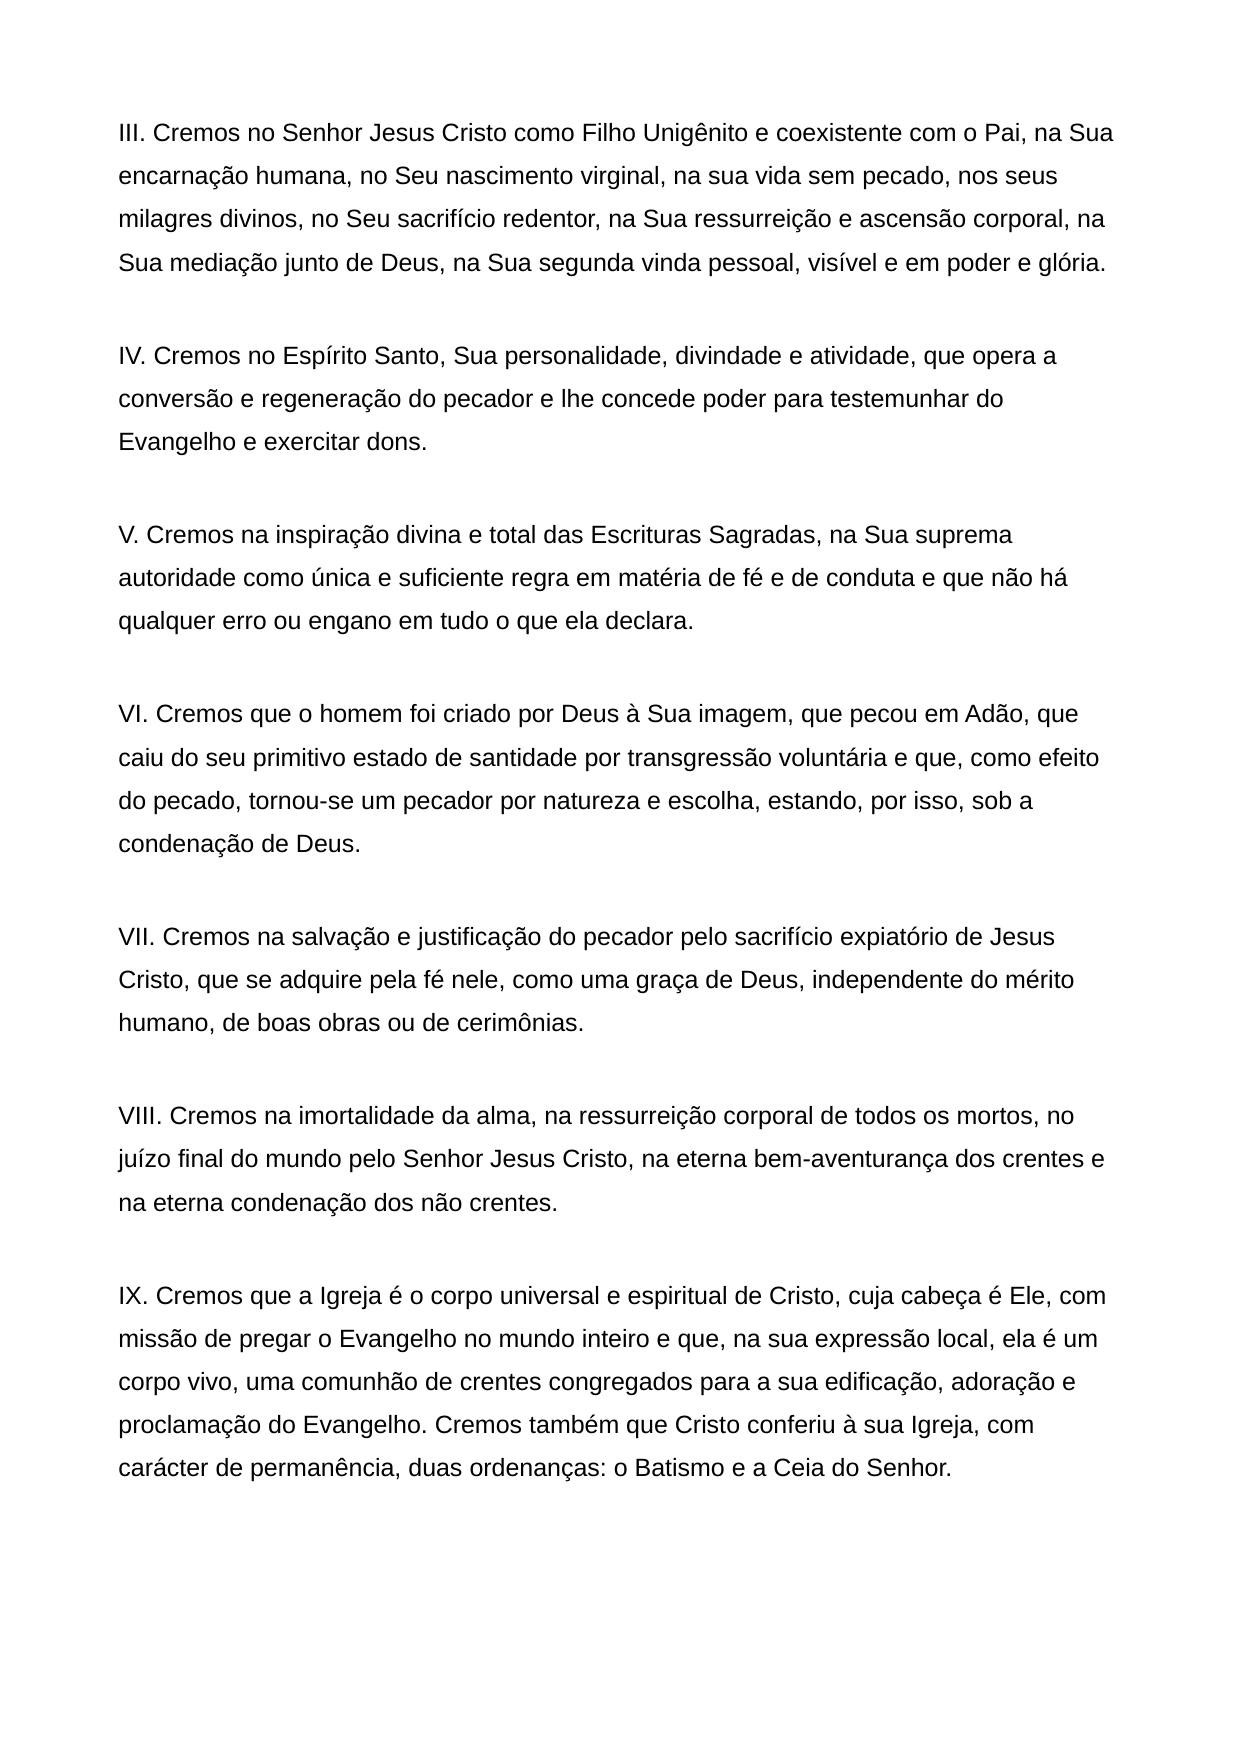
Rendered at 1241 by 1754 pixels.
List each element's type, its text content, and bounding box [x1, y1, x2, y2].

text VII. Cremos na salvação e justificação do pecador pelo sacrifício expiatório de Jesus Cristo, que se adquire pela fé nele, como uma graça de Deus, independente do mérito humano, de boas obras ou de cerimônias. [118, 922, 1122, 1037]
text III. Cremos no Senhor Jesus Cristo como Filho Unigênito e coexistente com o Pai, na Sua encarnação humana, no Seu nascimento virginal, na sua vida sem pecado, nos seus milagres divinos, no Seu sacrifício redentor, na Sua ressurreição e ascensão corporal, na Sua mediação junto de Deus, na Sua segunda vinda pessoal, visível e em poder e glória. [118, 118, 1122, 276]
text V. Cremos na inspiração divina e total das Escrituras Sagradas, na Sua suprema autoridade como única e suficiente regra em matéria de fé e de conduta e que não há qualquer erro ou engano em tudo o que ela declara. [118, 520, 1122, 635]
text VIII. Cremos na imortalidade da alma, na ressurreição corporal de todos os mortos, no juízo final do mundo pelo Senhor Jesus Cristo, na eterna bem-aventurança dos crentes e na eterna condenação dos não crentes. [118, 1101, 1122, 1216]
text VI. Cremos que o homem foi criado por Deus à Sua imagem, que pecou em Adão, que caiu do seu primitivo estado de santidade por transgressão voluntária e que, como efeito do pecado, tornou-se um pecador por natureza e escolha, estando, por isso, sob a condenação de Deus. [118, 699, 1122, 857]
text IX. Cremos que a Igreja é o corpo universal e espiritual de Cristo, cuja cabeça é Ele, com missão de pregar o Evangelho no mundo inteiro e que, na sua expressão local, ela é um corpo vivo, uma comunhão de crentes congregados para a sua edificação, adoração e proclamação do Evangelho. Cremos também que Cristo conferiu à sua Igreja, com carácter de permanência, duas ordenanças: o Batismo e a Ceia do Senhor. [118, 1281, 1122, 1482]
text IV. Cremos no Espírito Santo, Sua personalidade, divindade e atividade, que opera a conversão e regeneração do pecador e lhe concede poder para testemunhar do Evangelho e exercitar dons. [118, 341, 1122, 456]
